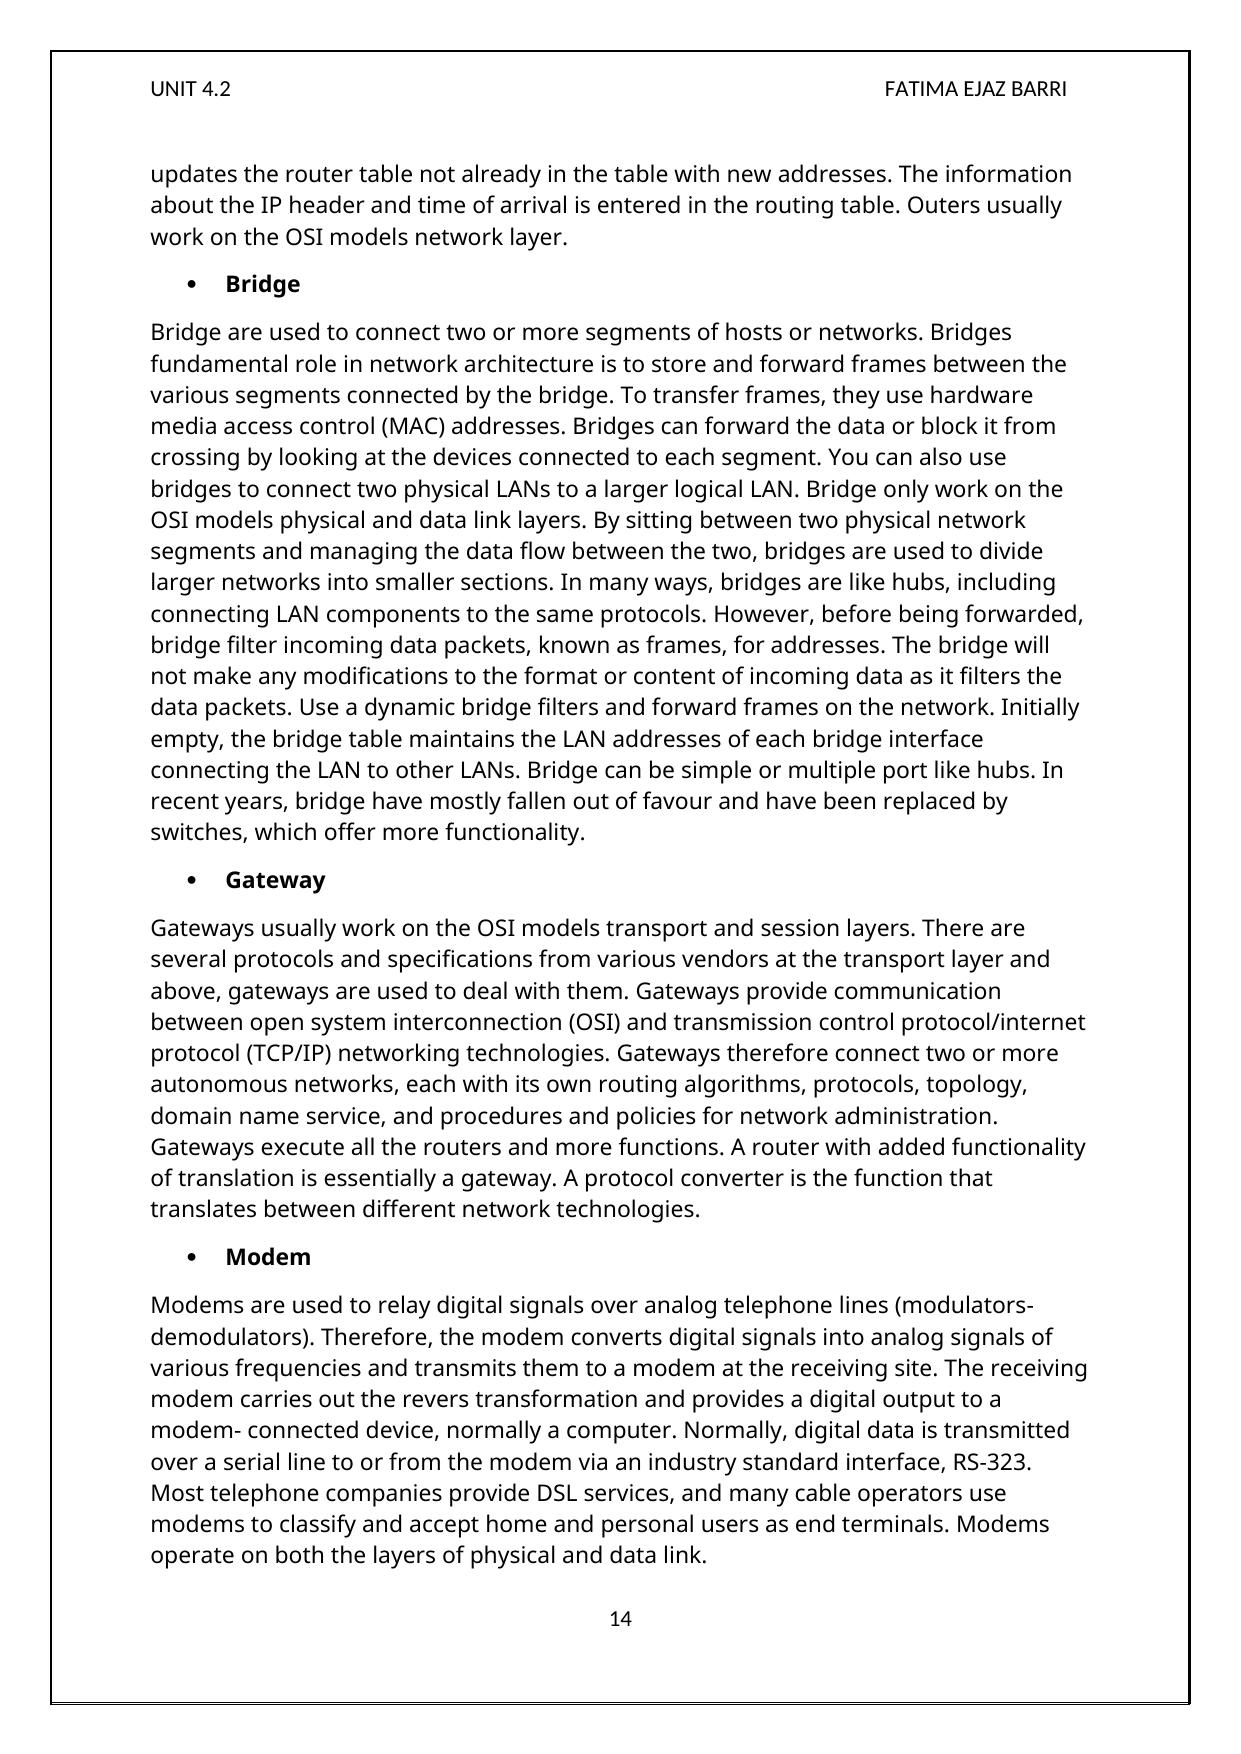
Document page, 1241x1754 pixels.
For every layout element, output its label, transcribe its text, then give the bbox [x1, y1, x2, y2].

list Modem [188, 1241, 1090, 1273]
list Gateway [188, 864, 1090, 896]
text Bridge are used to connect two or more segments of hosts or networks. Bridges fundamental role in network architecture is to store and forward frames between the various segments connected by the bridge. To transfer frames, they use hardware media access control (MAC) addresses. Bridges can forward the data or block it from crossing by looking at the devices connected to each segment. You can also use bridges to connect two physical LANs to a larger logical LAN. Bridge only work on the OSI models physical and data link layers. By sitting between two physical network segments and managing the data flow between the two, bridges are used to divide larger networks into smaller sections. In many ways, bridges are like hubs, including connecting LAN components to the same protocols. However, before being forwarded, bridge filter incoming data packets, known as frames, for addresses. The bridge will not make any modifications to the format or content of incoming data as it filters the data packets. Use a dynamic bridge filters and forward frames on the network. Initially empty, the bridge table maintains the LAN addresses of each bridge interface connecting the LAN to other LANs. Bridge can be simple or multiple port like hubs. In recent years, bridge have mostly fallen out of favour and have been replaced by switches, which offer more functionality. [150, 316, 1090, 848]
text Modems are used to relay digital signals over analog telephone lines (modulators-demodulators). Therefore, the modem converts digital signals into analog signals of various frequencies and transmits them to a modem at the receiving site. The receiving modem carries out the revers transformation and provides a digital output to a modem- connected device, normally a computer. Normally, digital data is transmitted over a serial line to or from the modem via an industry standard interface, RS-323. Most telephone companies provide DSL services, and many cable operators use modems to classify and accept home and personal users as end terminals. Modems operate on both the layers of physical and data link. [150, 1289, 1090, 1571]
list Bridge [188, 268, 1090, 300]
text updates the router table not already in the table with new addresses. The information about the IP header and time of arrival is entered in the routing table. Outers usually work on the OSI models network layer. [150, 158, 1090, 252]
text Gateways usually work on the OSI models transport and session layers. There are several protocols and specifications from various vendors at the transport layer and above, gateways are used to deal with them. Gateways provide communication between open system interconnection (OSI) and transmission control protocol/internet protocol (TCP/IP) networking technologies. Gateways therefore connect two or more autonomous networks, each with its own routing algorithms, protocols, topology, domain name service, and procedures and policies for network administration. Gateways execute all the routers and more functions. A router with added functionality of translation is essentially a gateway. A protocol converter is the function that translates between different network technologies. [150, 912, 1090, 1225]
